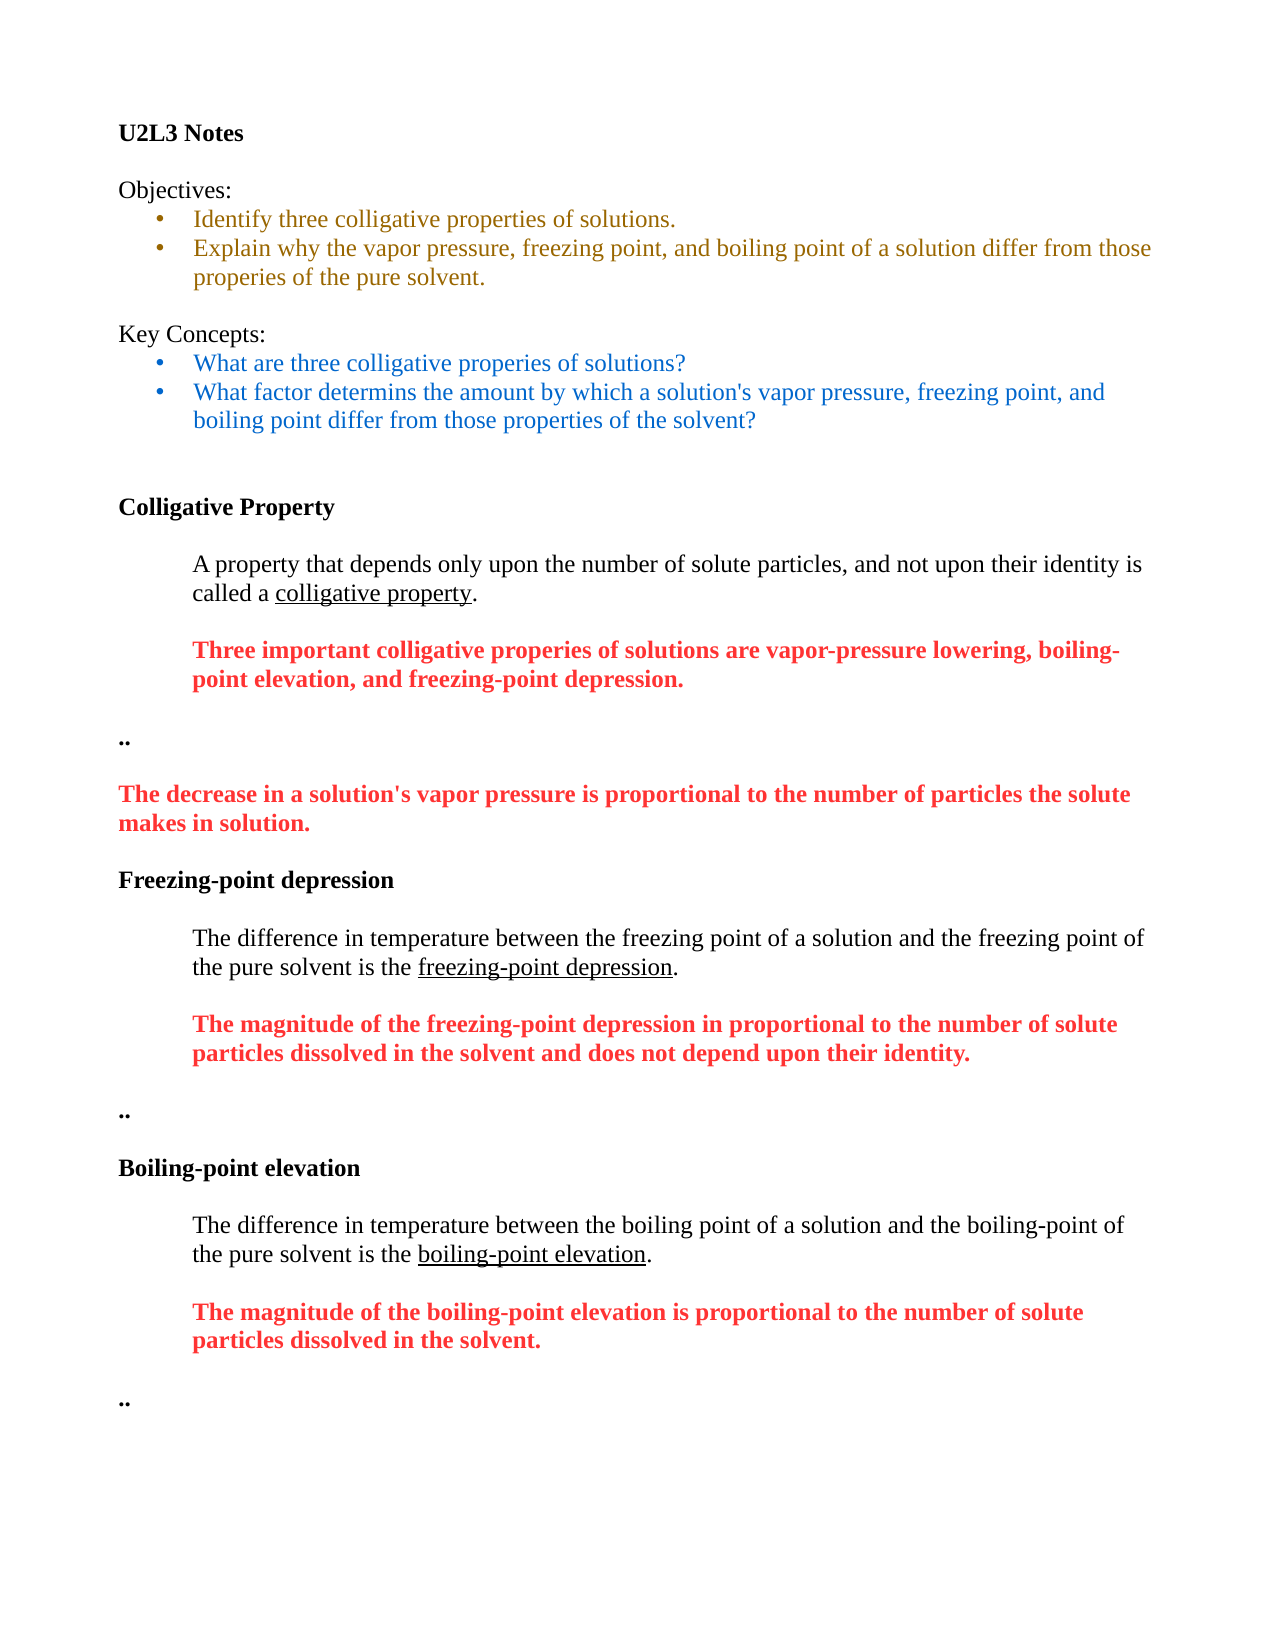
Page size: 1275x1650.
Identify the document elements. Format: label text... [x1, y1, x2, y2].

text A property that depends only upon the number of solute particles, and not upon their identity is called a colligative property. [118, 549, 1157, 607]
text Three important colligative properies of solutions are vapor-pressure lowering, boiling- point elevation, and freezing-point depression. [118, 636, 1157, 693]
text .. [118, 722, 1157, 751]
text Boiling-point elevation [118, 1153, 1157, 1182]
text Key Concepts: [118, 319, 1157, 348]
text .. [118, 1383, 1157, 1412]
text The difference in temperature between the freezing point of a solution and the freezing point of the pure solvent is the freezing-point depression. [118, 923, 1157, 981]
text The difference in temperature between the boiling point of a solution and the boiling-point of the pure solvent is the boiling-point elevation. [118, 1211, 1157, 1268]
text U2L3 Notes [118, 118, 1157, 147]
list Explain why the vapor pressure, freezing point, and boiling point of a solution differ from those properies of the pure solvent. [156, 233, 1157, 291]
text Objectives: [118, 176, 1157, 204]
text The magnitude of the boiling-point elevation is proportional to the number of solute particles dissolved in the solvent. [118, 1297, 1157, 1354]
text Freezing-point depression [118, 866, 1157, 894]
list What factor determins the amount by which a solution's vapor pressure, freezing point, and boiling point differ from those properties of the solvent? [156, 377, 1157, 434]
text The decrease in a solution's vapor pressure is proportional to the number of particles the solute makes in solution. [118, 779, 1157, 837]
text Colligative Property [118, 492, 1157, 521]
list Identify three colligative properties of solutions. [156, 204, 1157, 233]
text The magnitude of the freezing-point depression in proportional to the number of solute particles dissolved in the solvent and does not depend upon their identity. [118, 1009, 1157, 1067]
text .. [118, 1096, 1157, 1124]
list What are three colligative properies of solutions? [156, 348, 1157, 377]
